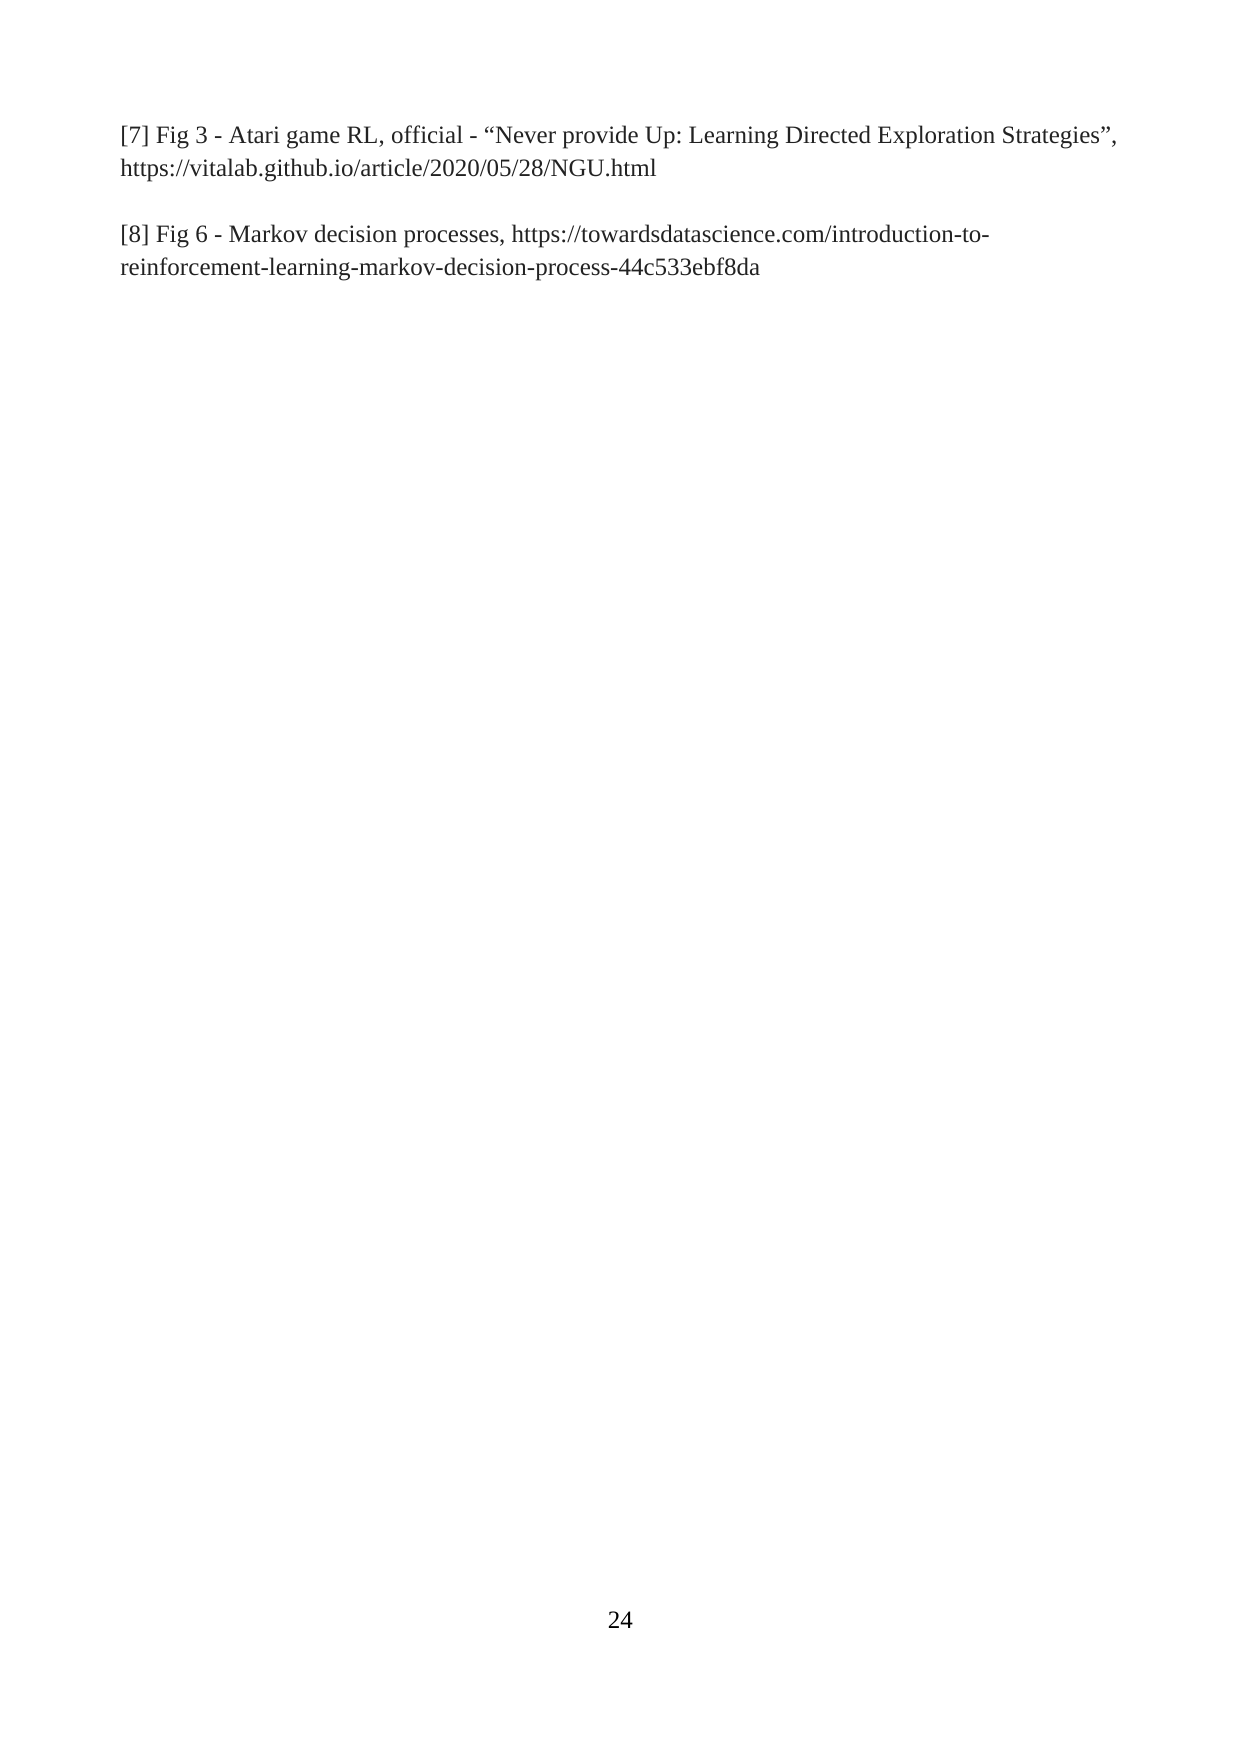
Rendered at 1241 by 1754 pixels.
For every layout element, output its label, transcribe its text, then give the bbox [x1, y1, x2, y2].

text [8] Fig 6 - Markov decision processes, https://towardsdatascience.com/introduction-to-reinforcement-learning-markov-decision-process-44c533ebf8da [120, 219, 1120, 281]
text https://vitalab.github.io/article/2020/05/28/NGU.html [120, 153, 1120, 182]
text [7] Fig 3 - Atari game RL, official - “Never provide Up: Learning Directed Exploration Strategies”, [120, 120, 1120, 149]
